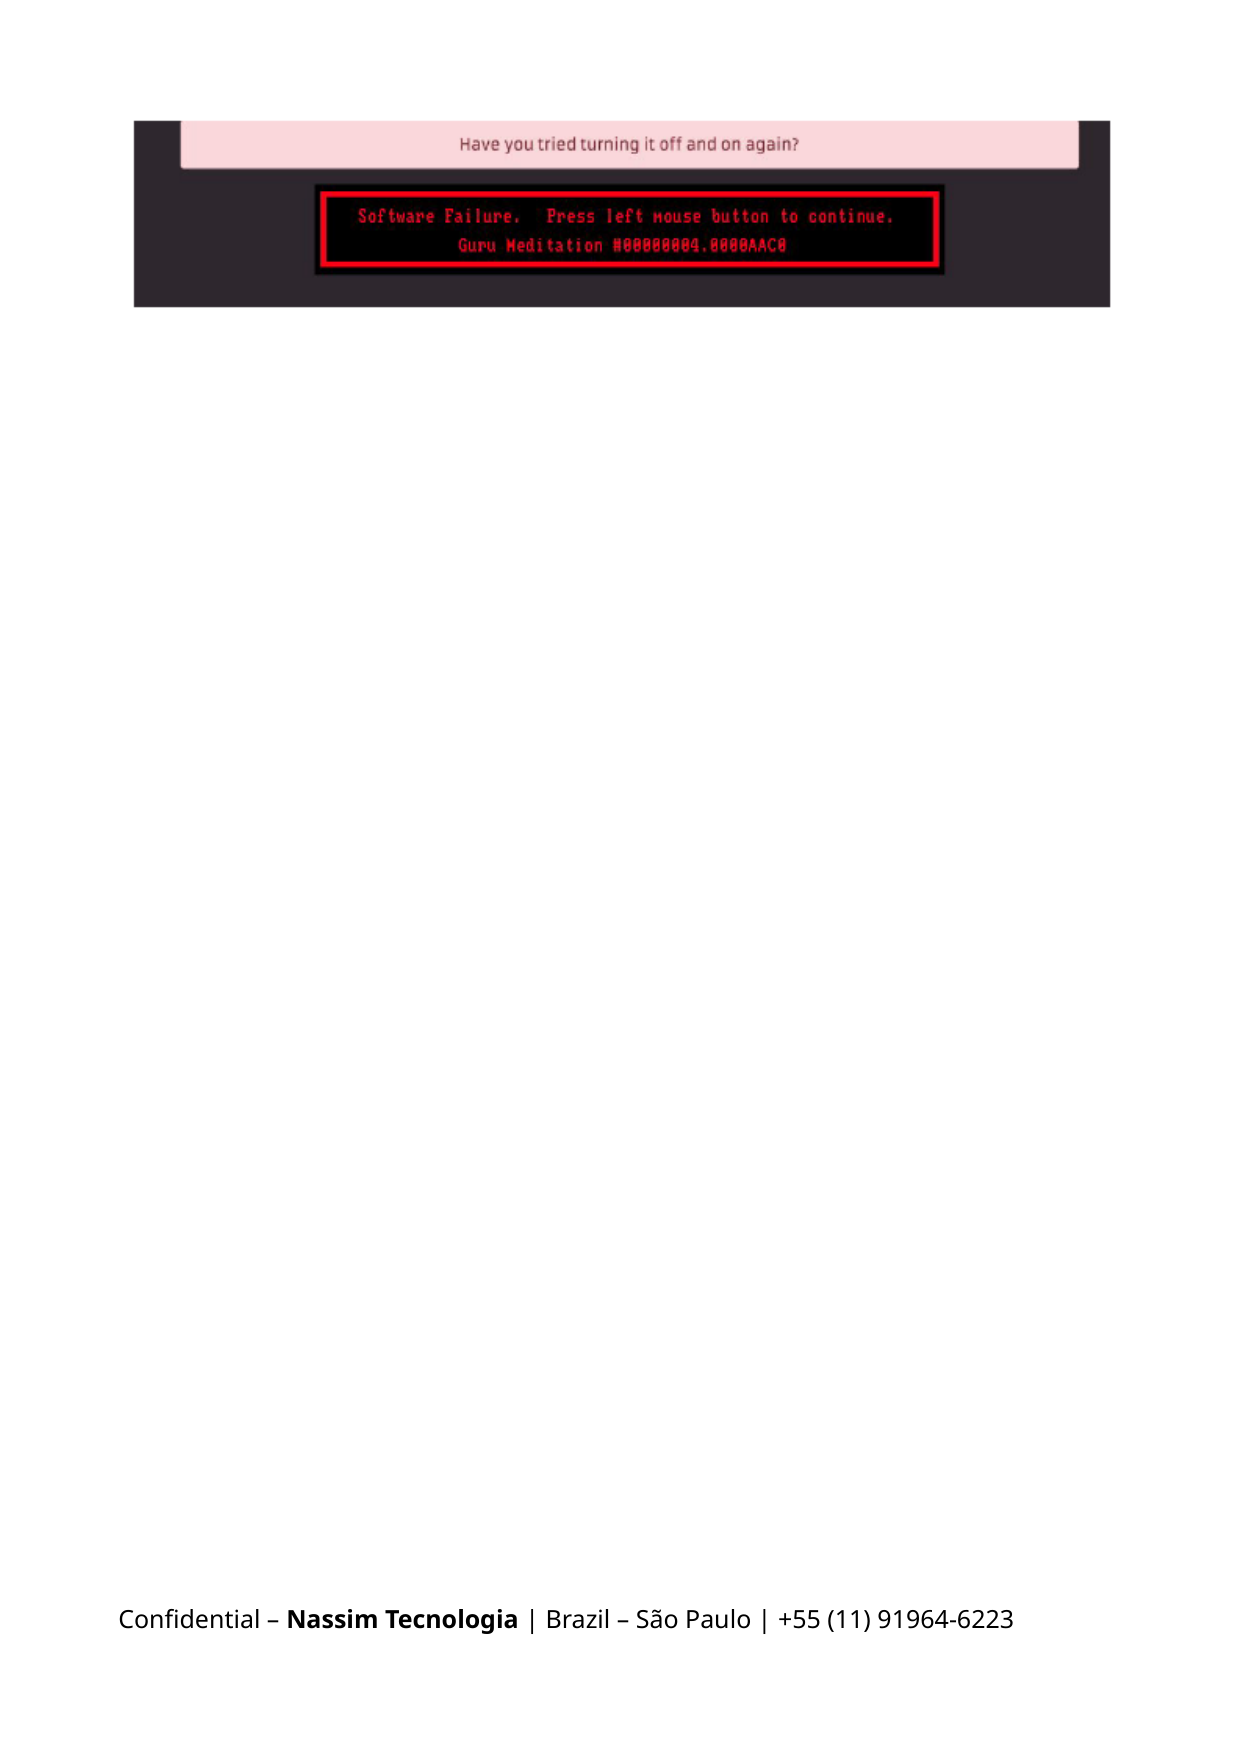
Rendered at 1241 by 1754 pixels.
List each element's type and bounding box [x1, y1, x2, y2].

picture [128, 118, 1112, 309]
